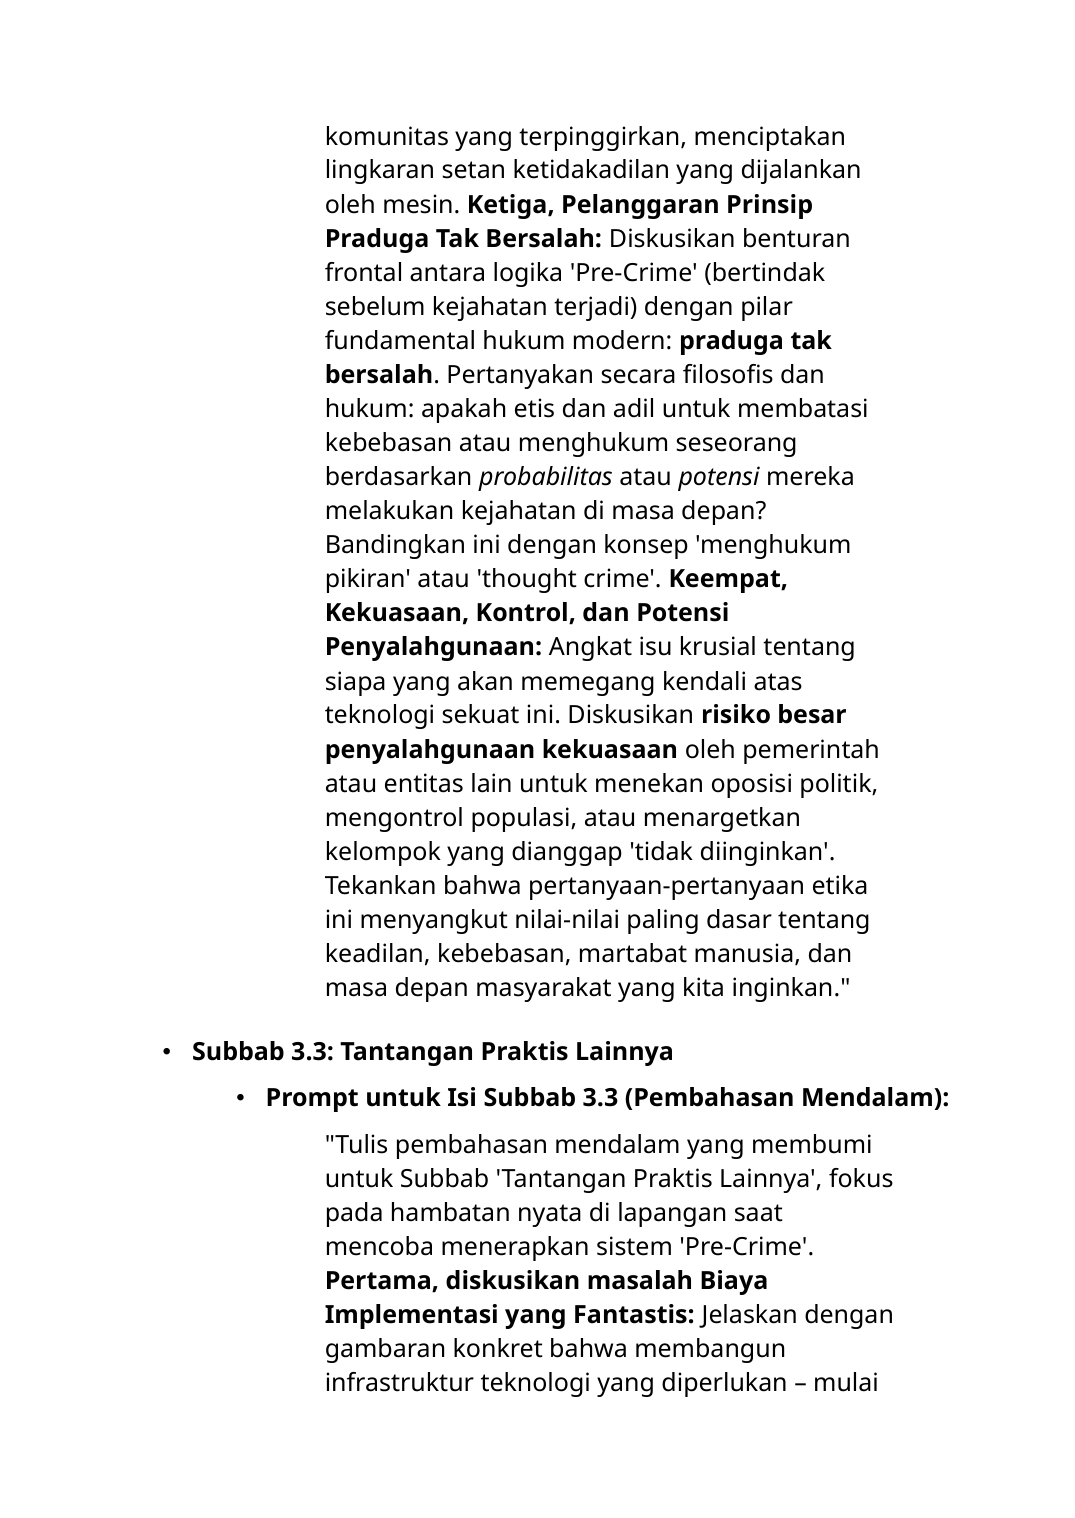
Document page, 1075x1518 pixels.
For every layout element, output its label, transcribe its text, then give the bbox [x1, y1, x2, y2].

list "Tulis pembahasan mendalam yang membumi untuk Subbab 'Tantangan Praktis Lainnya', fokus pada hambatan nyata di lapangan saat mencoba menerapkan sistem 'Pre-Crime'. Pertama, diskusikan masalah Biaya Implementasi yang Fantastis: Jelaskan dengan gambaran konkret bahwa membangun infrastruktur teknologi yang diperlukan – mulai [295, 1126, 898, 1399]
list Subbab 3.3: Tantangan Praktis Lainnya [162, 1033, 957, 1067]
list komunitas yang terpinggirkan, menciptakan lingkaran setan ketidakadilan yang dijalankan oleh mesin. Ketiga, Pelanggaran Prinsip Praduga Tak Bersalah: Diskusikan benturan frontal antara logika 'Pre-Crime' (bertindak sebelum kejahatan terjadi) dengan pilar fundamental hukum modern: praduga tak bersalah. Pertanyakan secara filosofis dan hukum: apakah etis dan adil untuk membatasi kebebasan atau menghukum seseorang berdasarkan probabilitas atau potensi mereka melakukan kejahatan di masa depan? Bandingkan ini dengan konsep 'menghukum pikiran' atau 'thought crime'. Keempat, Kekuasaan, Kontrol, dan Potensi Penyalahgunaan: Angkat isu krusial tentang siapa yang akan memegang kendali atas teknologi sekuat ini. Diskusikan risiko besar penyalahgunaan kekuasaan oleh pemerintah atau entitas lain untuk menekan oposisi politik, mengontrol populasi, atau menargetkan kelompok yang dianggap 'tidak diinginkan'. Tekankan bahwa pertanyaan-pertanyaan etika ini menyangkut nilai-nilai paling dasar tentang keadilan, kebebasan, martabat manusia, dan masa depan masyarakat yang kita inginkan." [295, 118, 898, 1004]
list Prompt untuk Isi Subbab 3.3 (Pembahasan Mendalam): [236, 1080, 957, 1114]
